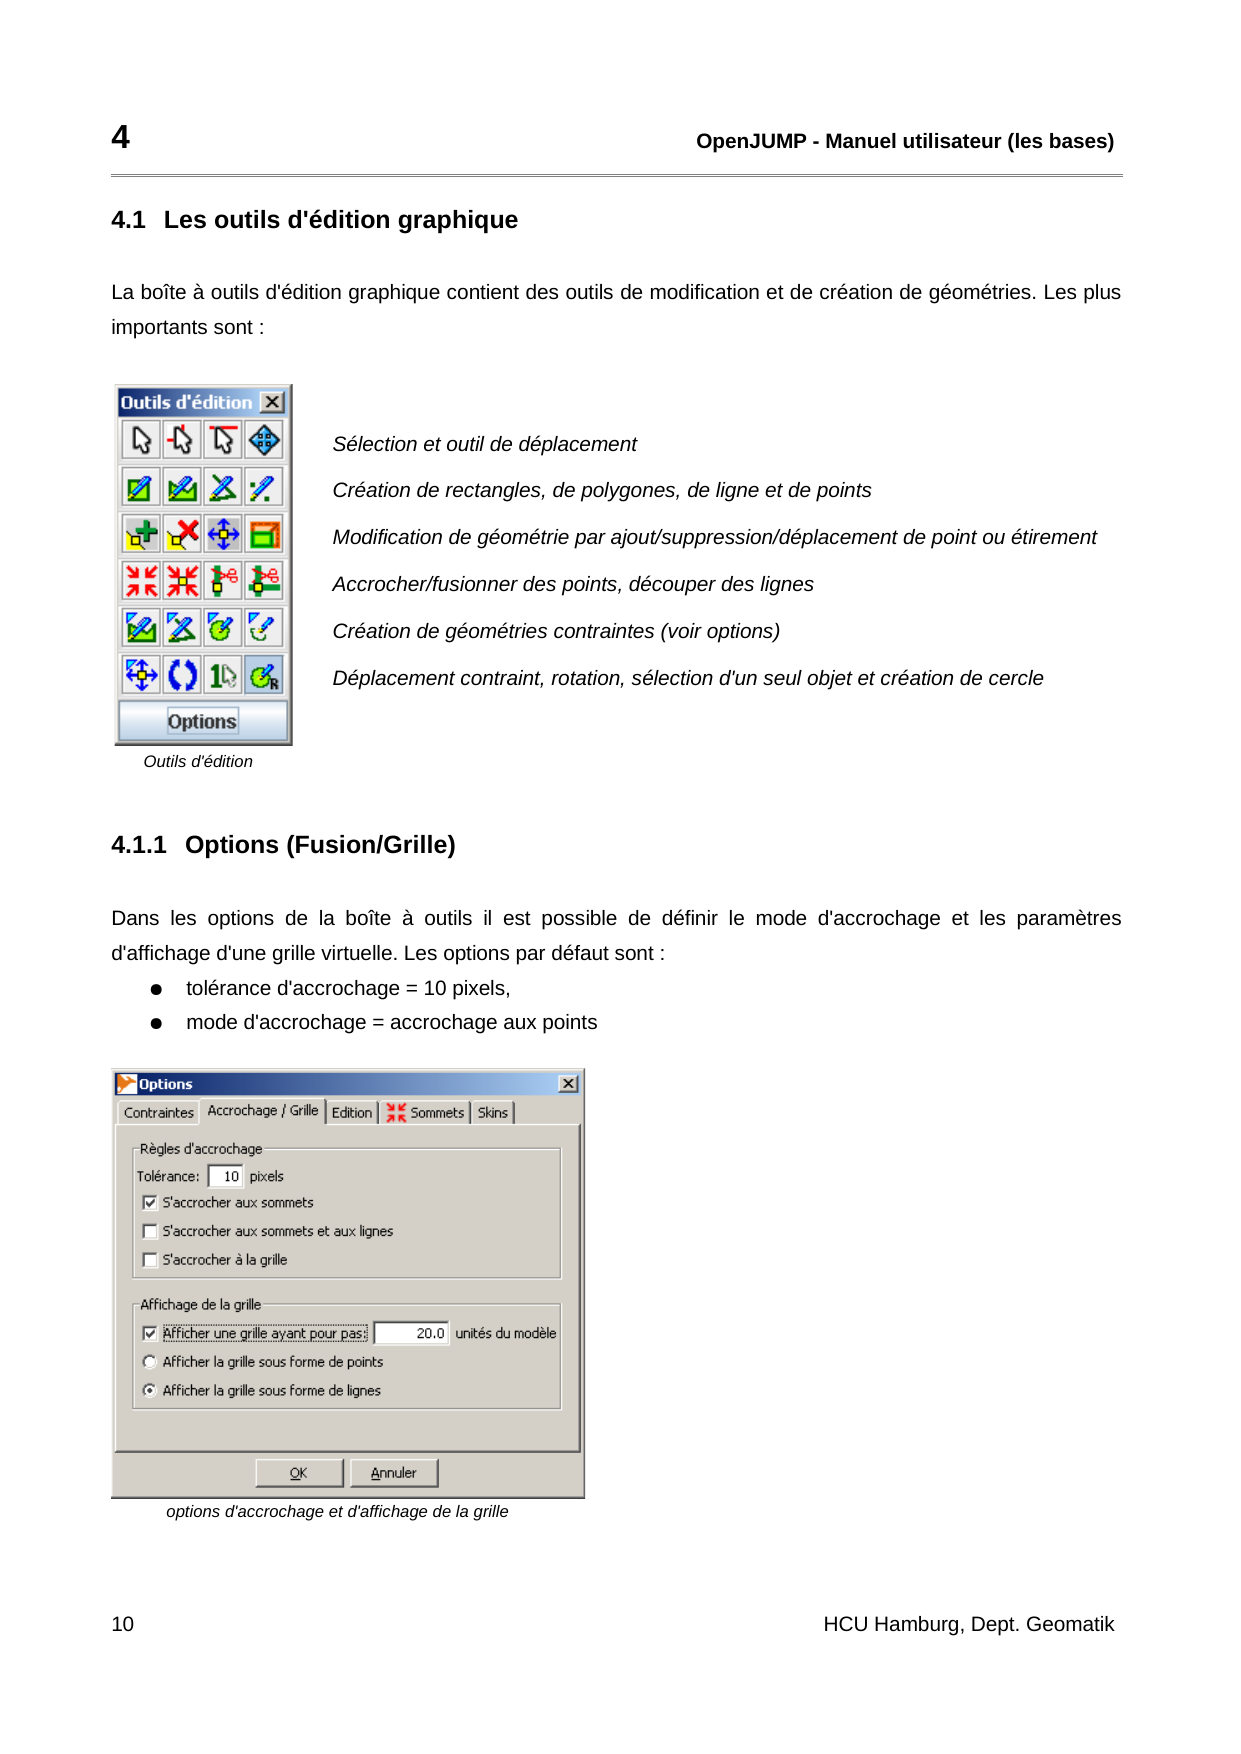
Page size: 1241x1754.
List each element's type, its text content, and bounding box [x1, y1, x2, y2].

text Accrocher/fusionner des points, découper des lignes [293, 573, 1123, 596]
text Création de rectangles, de polygones, de ligne et de points [293, 479, 1123, 502]
text Dans les options de la boîte à outils il est possible de définir le mode d'accrochage et les paramètres d'affichage d'une grille virtuelle. Les options par défaut sont : [111, 907, 1123, 964]
list tolérance d'accrochage = 10 pixels, [148, 976, 1123, 999]
text Sélection et outil de déplacement [293, 432, 1123, 455]
text Création de géométries contraintes (voir options) [293, 620, 1123, 643]
picture [114, 384, 293, 746]
picture [111, 1068, 586, 1499]
text Déplacement contraint, rotation, sélection d'un seul objet et création de cercle [293, 667, 1123, 690]
text Outils d'édition [111, 748, 1123, 771]
text Modification de géométrie par ajout/suppression/déplacement de point ou étirement [293, 526, 1123, 549]
list mode d'accrochage = accrochage aux points [148, 1011, 1123, 1034]
text options d'accrochage et d'affichage de la grille [111, 1094, 1123, 1522]
subtitle Options (Fusion/Grille) [111, 831, 1123, 859]
subtitle Les outils d'édition graphique [111, 206, 1123, 234]
text La boîte à outils d'édition graphique contient des outils de modification et de création de géométries. Les plus importants sont : [111, 281, 1123, 339]
